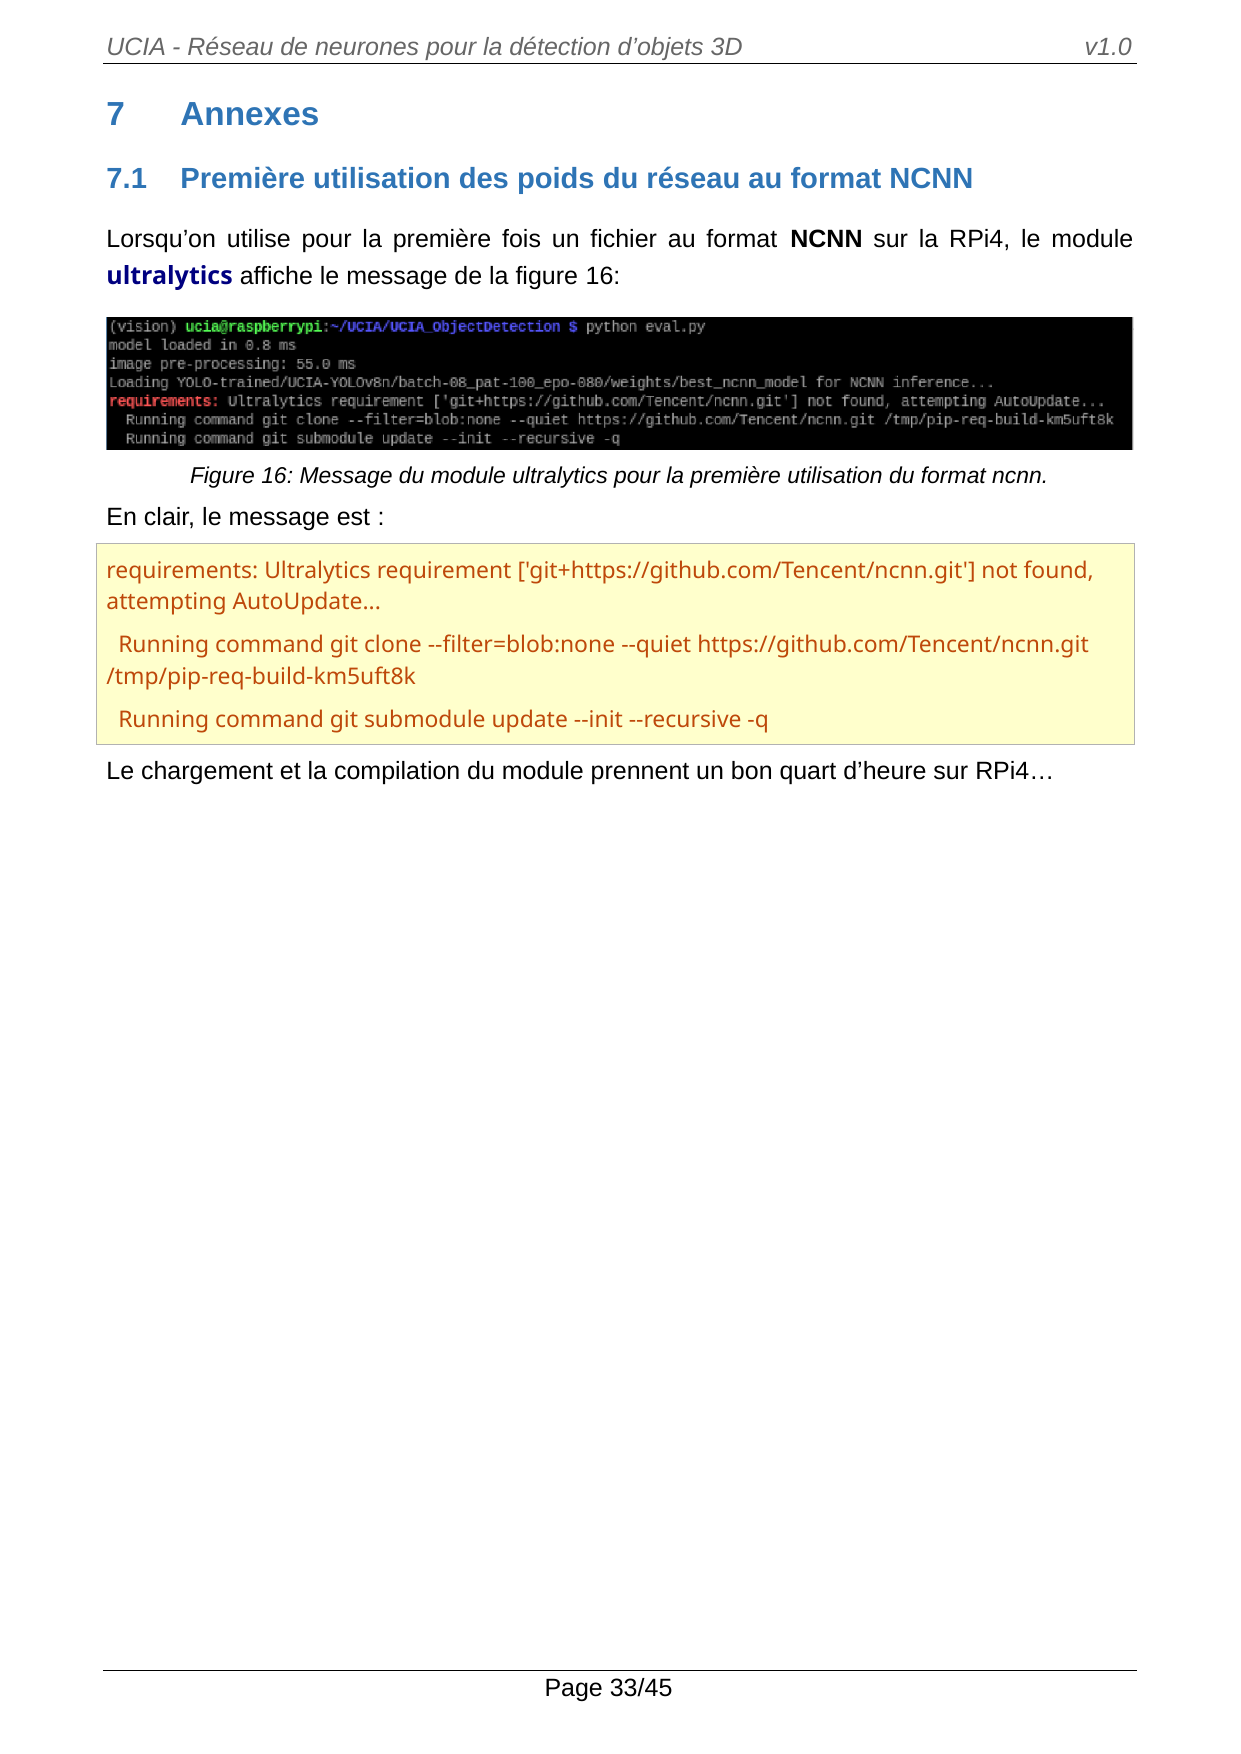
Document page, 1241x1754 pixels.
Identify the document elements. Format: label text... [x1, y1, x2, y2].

text Le chargement et la compilation du module prennent un bon quart d’heure sur RPi4… [106, 756, 1134, 785]
text requirements: Ultralytics requirement ['git+https://github.com/Tencent/ncnn.git'] not found, attempting AutoUpdate... [97, 544, 1134, 617]
text Lorsqu’on utilise pour la première fois un fichier au format NCNN sur la RPi4, le module ultralytics affiche le message de la figure 16: [106, 224, 1134, 292]
text Running command git clone --filter=blob:none --quiet https://github.com/Tencent/ncnn.git /tmp/pip-req-build-km5uft8k [97, 618, 1134, 691]
picture [106, 317, 1134, 450]
text Running command git submodule update --init --recursive -q [97, 692, 1134, 744]
text Figure 16: Message du module ultralytics pour la première utilisation du format ncnn. [106, 450, 1134, 488]
subtitle Première utilisation des poids du réseau au format NCNN [106, 161, 1134, 195]
text En clair, le message est : [106, 501, 1134, 530]
subtitle Annexes [106, 94, 1134, 132]
